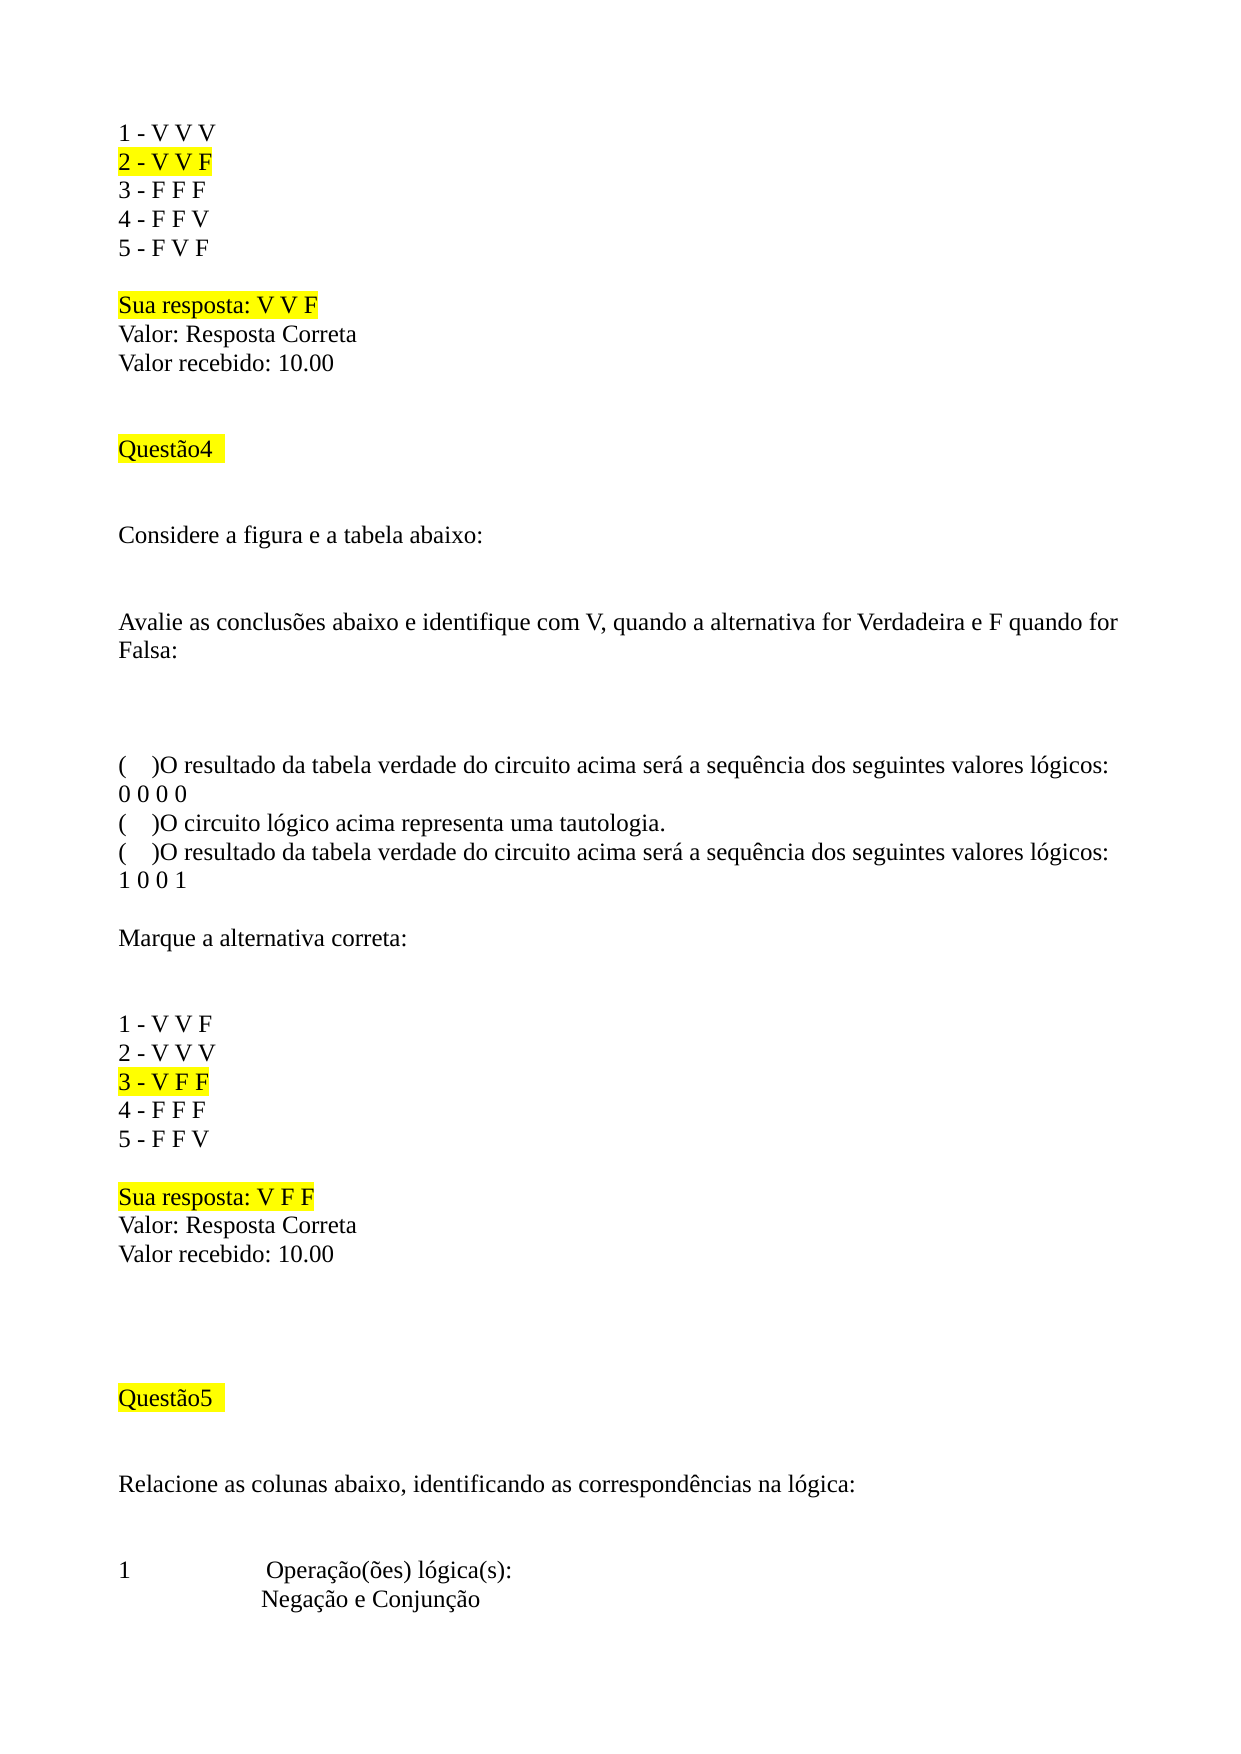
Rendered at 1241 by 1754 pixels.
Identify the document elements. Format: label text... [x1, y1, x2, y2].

text 1 - V V F [118, 1009, 1122, 1038]
text Valor recebido: 10.00 [118, 348, 1122, 377]
text 5 - F F V [118, 1124, 1122, 1153]
text Avalie as conclusões abaixo e identifique com V, quando a alternativa for Verdadeira e F quando for Falsa: [118, 607, 1122, 664]
text 2 - V V V [118, 1038, 1122, 1067]
text Considere a figura e a tabela abaixo: [118, 521, 1122, 549]
text Questão5 [118, 1383, 1122, 1412]
text Valor recebido: 10.00 [118, 1239, 1122, 1268]
text 5 - F V F [118, 233, 1122, 262]
text Valor: Resposta Correta [118, 319, 1122, 348]
text 2 - V V F [118, 147, 1122, 176]
text ( )O resultado da tabela verdade do circuito acima será a sequência dos seguintes valores lógicos: 1 0 0 1 [118, 837, 1122, 894]
text Relacione as colunas abaixo, identificando as correspondências na lógica: [118, 1469, 1122, 1498]
text 1 - V V V [118, 118, 1122, 147]
text 4 - F F V [118, 204, 1122, 233]
text Sua resposta: V V F [118, 291, 1122, 319]
text ( )O resultado da tabela verdade do circuito acima será a sequência dos seguintes valores lógicos: 0 0 0 0 [118, 751, 1122, 808]
text 4 - F F F [118, 1096, 1122, 1124]
text Questão4 [118, 434, 1122, 463]
text Marque a alternativa correta: [118, 923, 1122, 952]
text 3 - V F F [118, 1067, 1122, 1096]
text 3 - F F F [118, 176, 1122, 204]
text Sua resposta: V F F [118, 1182, 1122, 1211]
text Negação e Conjunção [118, 1584, 1122, 1613]
text 1 Operação(ões) lógica(s): [118, 1556, 1122, 1584]
text Valor: Resposta Correta [118, 1211, 1122, 1239]
text ( )O circuito lógico acima representa uma tautologia. [118, 808, 1122, 837]
